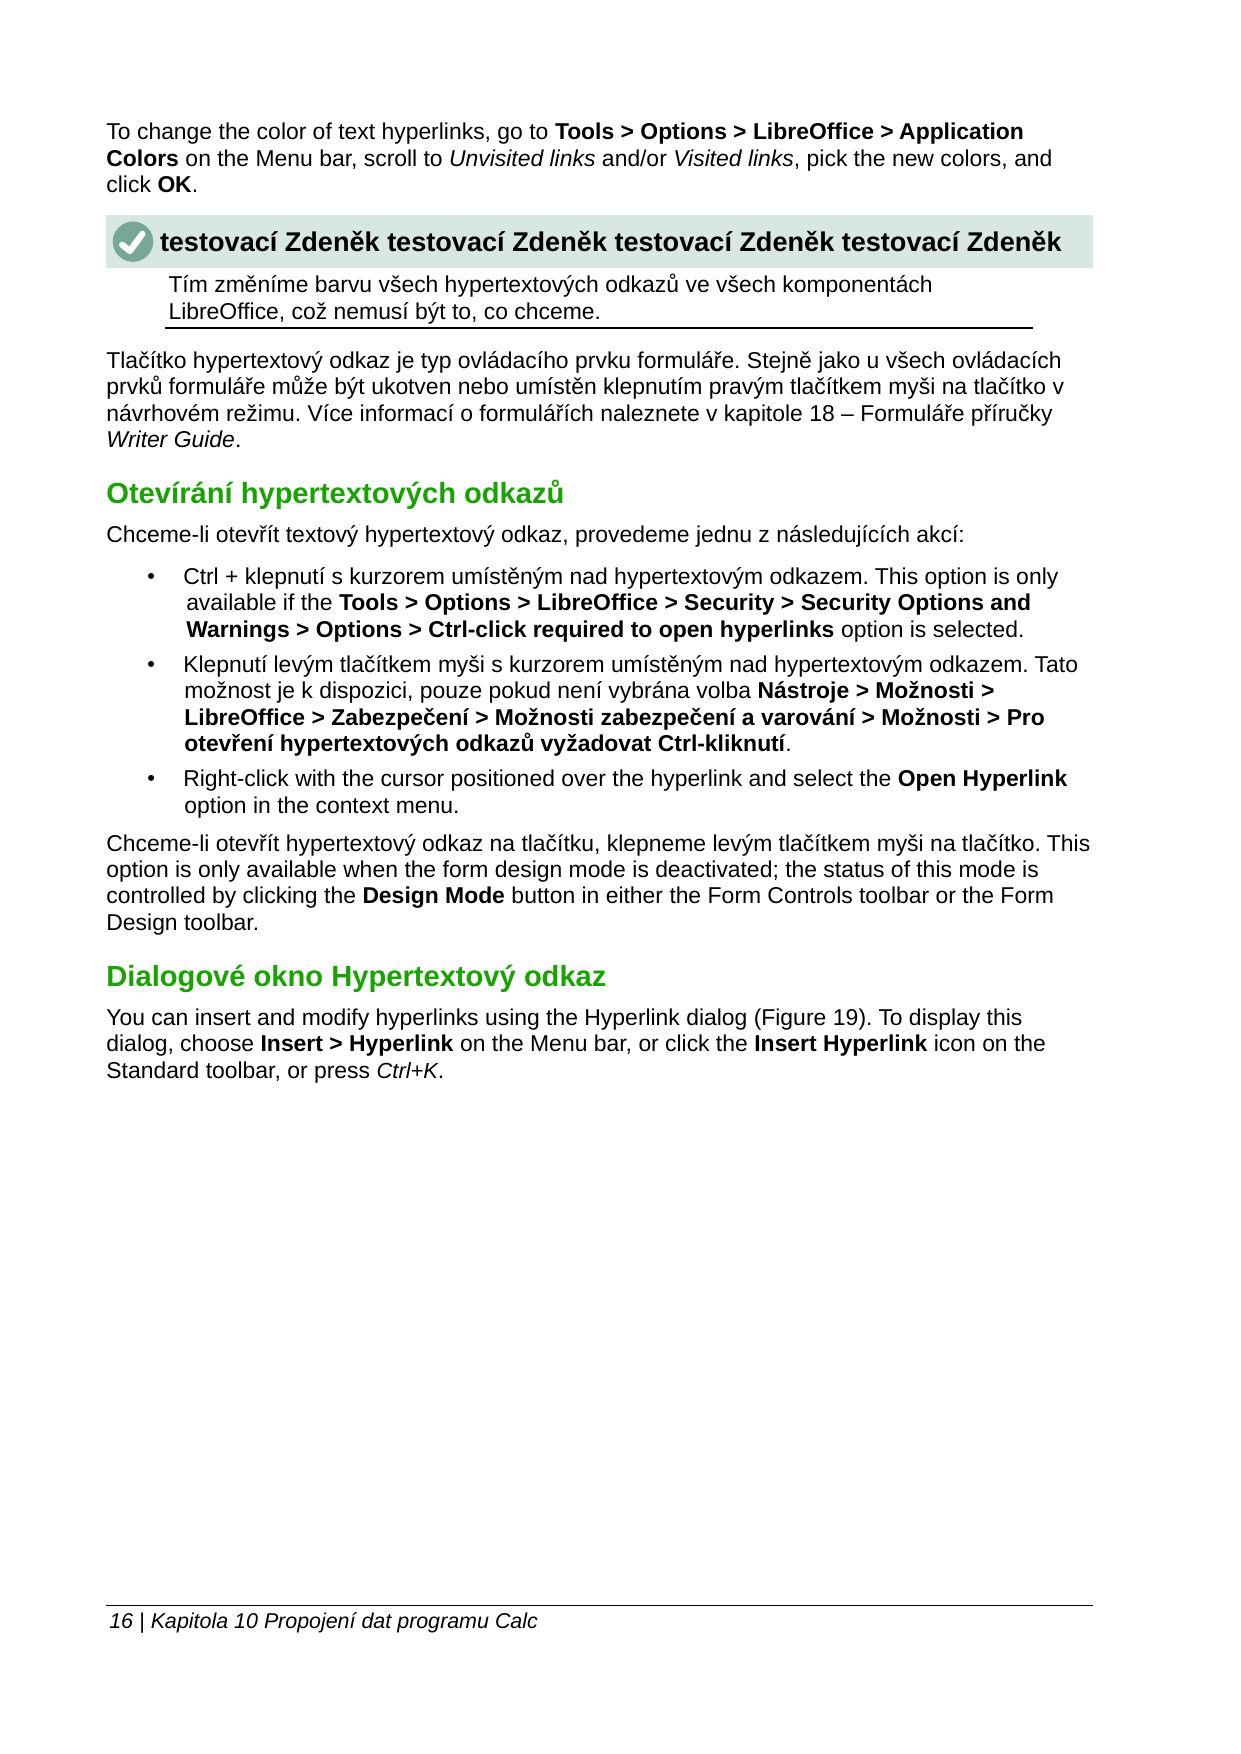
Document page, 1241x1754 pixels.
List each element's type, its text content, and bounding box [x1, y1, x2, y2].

text Chceme-li otevřít hypertextový odkaz na tlačítku, klepneme levým tlačítkem myši na tlačítko. This option is only available when the form design mode is deactivated; the status of this mode is controlled by clicking the Design Mode button in either the Form Controls toolbar or the Form Design toolbar. [106, 830, 1093, 935]
list Klepnutí levým tlačítkem myši s kurzorem umístěným nad hypertextovým odkazem. Tato možnost je k dispozici, pouze pokud není vybrána volba Nástroje > Možnosti > LibreOffice > Zabezpečení > Možnosti zabezpečení a varování > Možnosti > Pro otevření hypertextových odkazů vyžadovat Ctrl-kliknutí. [144, 648, 1093, 756]
list Ctrl + klepnutí s kurzorem umístěným nad hypertextovým odkazem. This option is only available if the Tools > Options > LibreOffice > Security > Security Options and Warnings > Options > Ctrl-click required to open hyperlinks option is selected. [144, 560, 1093, 642]
text You can insert and modify hyperlinks using the Hyperlink dialog (Figure 19). To display this dialog, choose Insert > Hyperlink on the Menu bar, or click the Insert Hyperlink icon on the Standard toolbar, or press Ctrl+K. [106, 1004, 1093, 1083]
subtitle Otevírání hypertextových odkazů [106, 476, 1093, 509]
subtitle testovací Zdeněk testovací Zdeněk testovací Zdeněk testovací Zdeněk [106, 215, 1093, 268]
list Right-click with the cursor positioned over the hyperlink and select the Open Hyperlink option in the context menu. [144, 762, 1093, 821]
subtitle Dialogové okno Hypertextový odkaz [106, 959, 1093, 992]
list Chceme-li otevřít textový hypertextový odkaz, provedeme jednu z následujících akcí: [106, 521, 1093, 548]
text To change the color of text hyperlinks, go to Tools > Options > LibreOffice > Application Colors on the Menu bar, scroll to Unvisited links and/or Visited links, pick the new colors, and click OK. [106, 118, 1093, 197]
text Tím změníme barvu všech hypertextových odkazů ve všech komponentách LibreOffice, což nemusí být to, co chceme. [165, 268, 1033, 327]
text Tlačítko hypertextový odkaz je typ ovládacího prvku formuláře. Stejně jako u všech ovládacích prvků formuláře může být ukotven nebo umístěn klepnutím pravým tlačítkem myši na tlačítko v návrhovém režimu. Více informací o formulářích naleznete v kapitole 18 – Formuláře příručky Writer Guide. [106, 347, 1093, 452]
